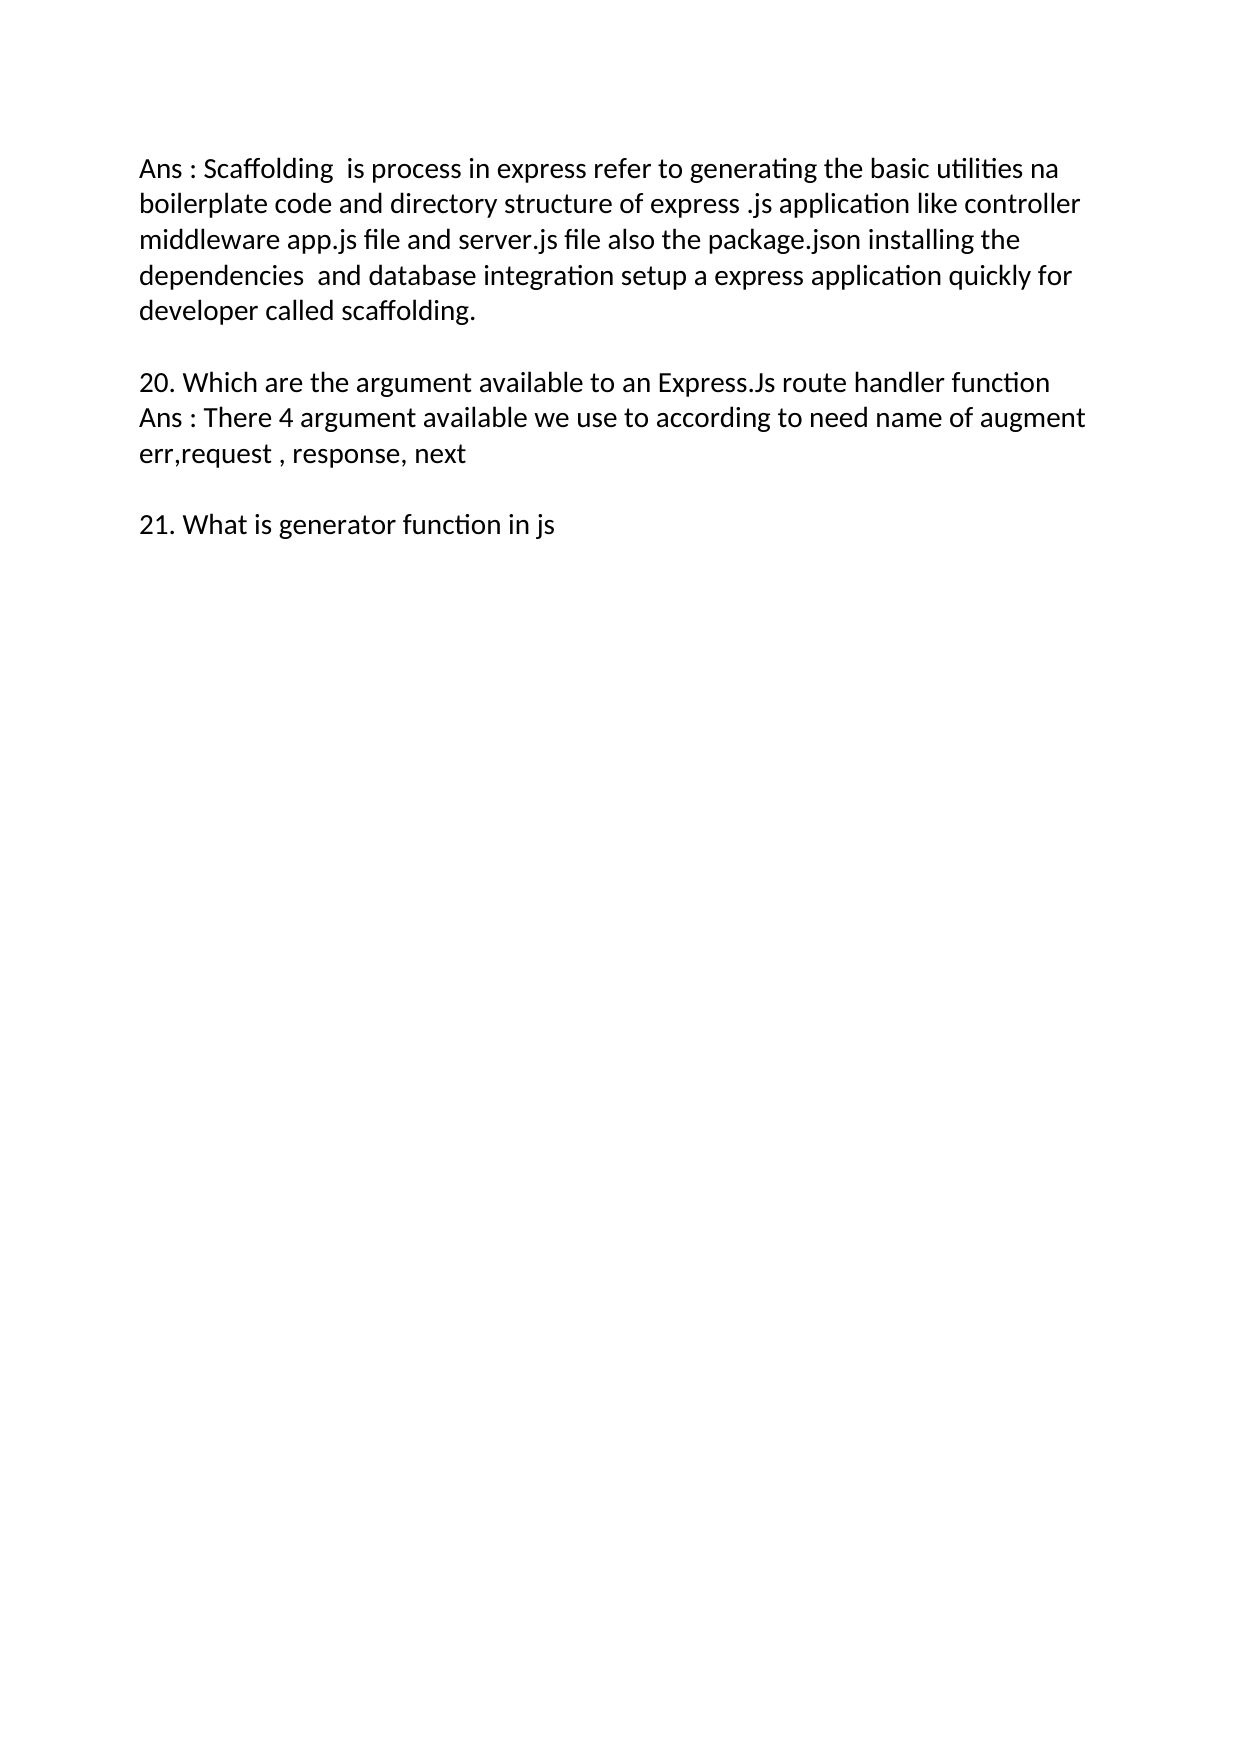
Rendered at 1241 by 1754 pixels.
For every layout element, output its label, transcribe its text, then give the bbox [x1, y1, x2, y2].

text Ans : Scaffolding is process in express refer to generating the basic utilities na boilerplate code and directory structure of express .js application like controller middleware app.js file and server.js file also the package.json installing the dependencies and database integration setup a express application quickly for developer called scaffolding. [139, 150, 1101, 328]
text 20. Which are the argument available to an Express.Js route handler function [139, 364, 1101, 399]
text Ans : There 4 argument available we use to according to need name of augment err,request , response, next [139, 399, 1101, 471]
text 21. What is generator function in js [139, 506, 1101, 542]
